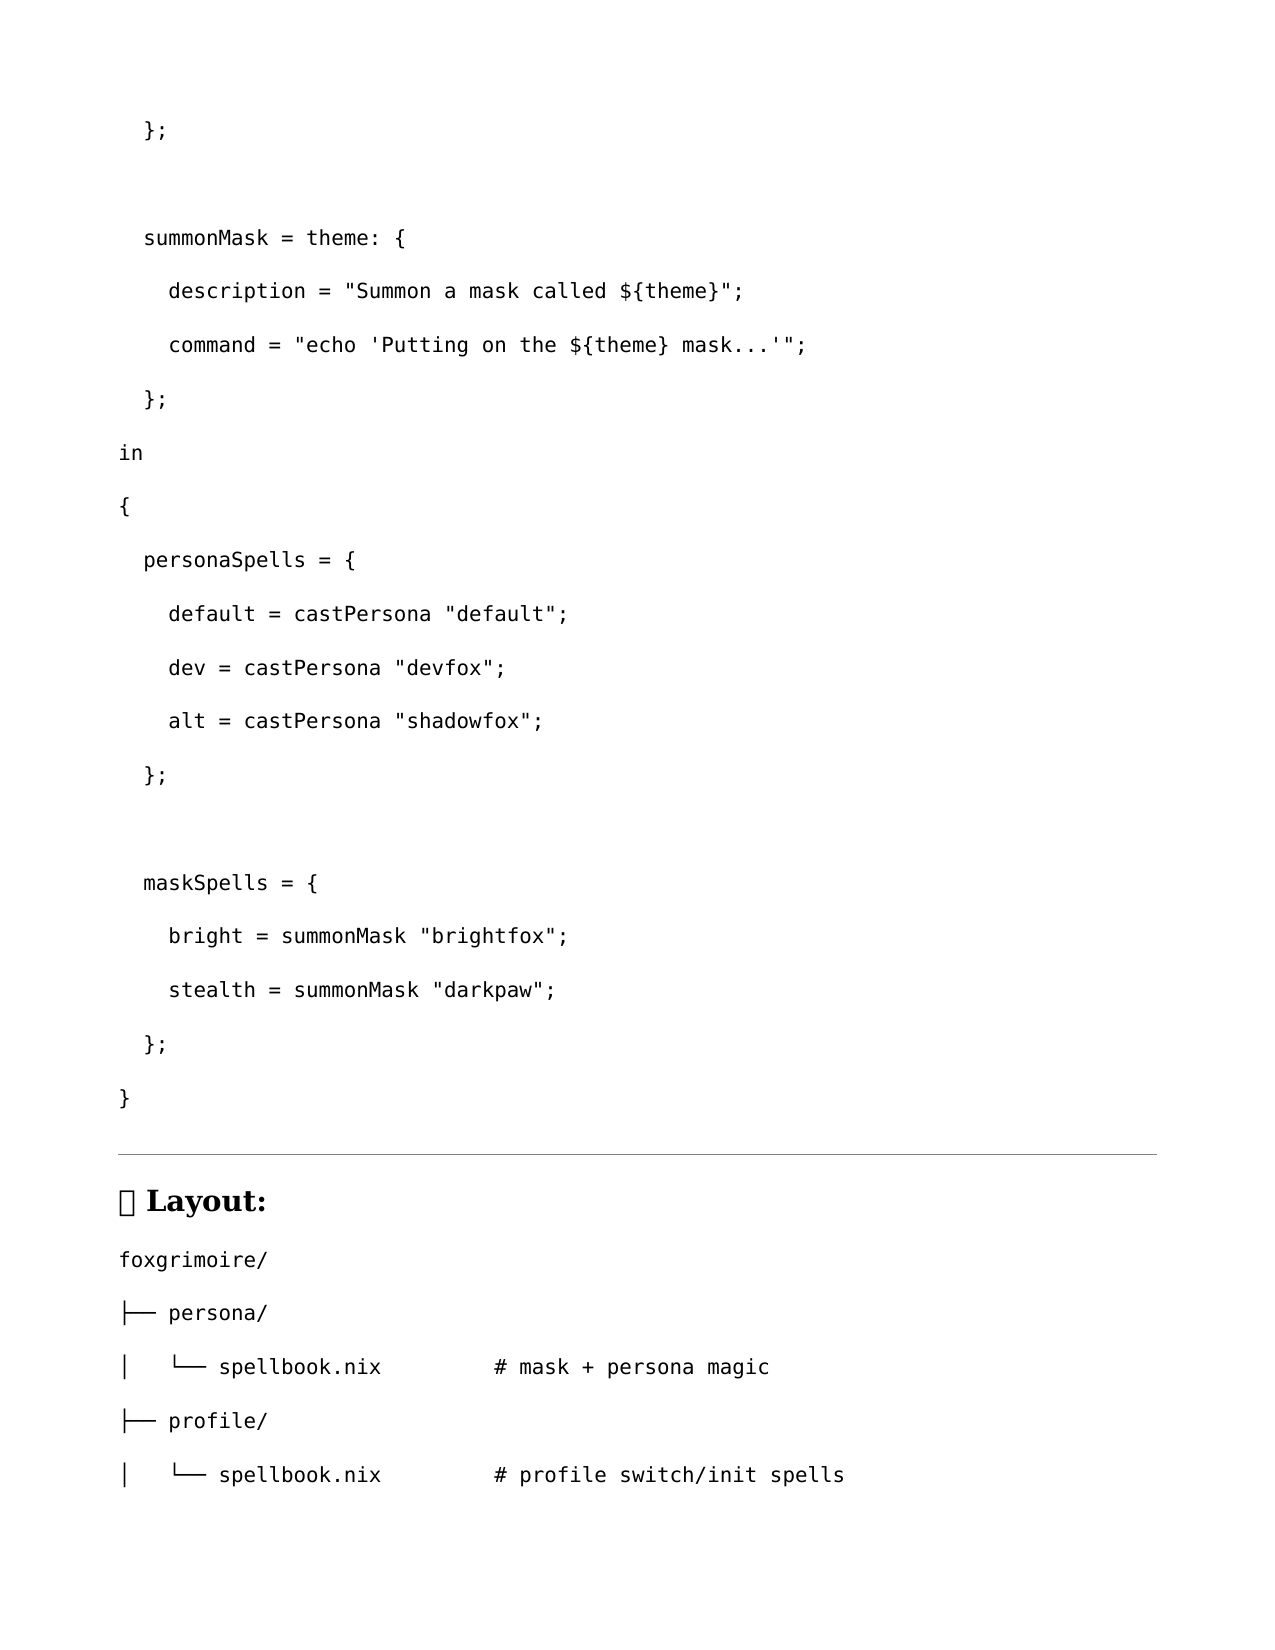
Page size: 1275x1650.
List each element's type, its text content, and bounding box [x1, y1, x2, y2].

text in [118, 441, 1157, 465]
text stealth = summonMask "darkpaw"; [118, 978, 1157, 1002]
text } [118, 1086, 1157, 1110]
text }; [118, 387, 1157, 411]
text dev = castPersona "devfox"; [118, 656, 1157, 680]
text summonMask = theme: { [118, 226, 1157, 250]
text personaSpells = { [118, 548, 1157, 572]
text { [118, 494, 1157, 519]
text │ └── spellbook.nix # profile switch/init spells [125, 1463, 1157, 1487]
text description = "Summon a mask called ${theme}"; [118, 279, 1157, 304]
text bright = summonMask "brightfox"; [118, 924, 1157, 949]
text maskSpells = { [118, 871, 1157, 895]
text }; [118, 763, 1157, 787]
subtitle 📂 Layout: [118, 1184, 1157, 1218]
text alt = castPersona "shadowfox"; [118, 709, 1157, 734]
text }; [118, 118, 1157, 142]
text ├── profile/ [125, 1409, 1157, 1433]
text foxgrimoire/ [118, 1248, 1157, 1272]
text }; [118, 1032, 1157, 1056]
text │ └── spellbook.nix # mask + persona magic [125, 1355, 1157, 1379]
text command = "echo 'Putting on the ${theme} mask...'"; [118, 333, 1157, 357]
text ├── persona/ [118, 1301, 1157, 1326]
text default = castPersona "default"; [118, 602, 1157, 626]
